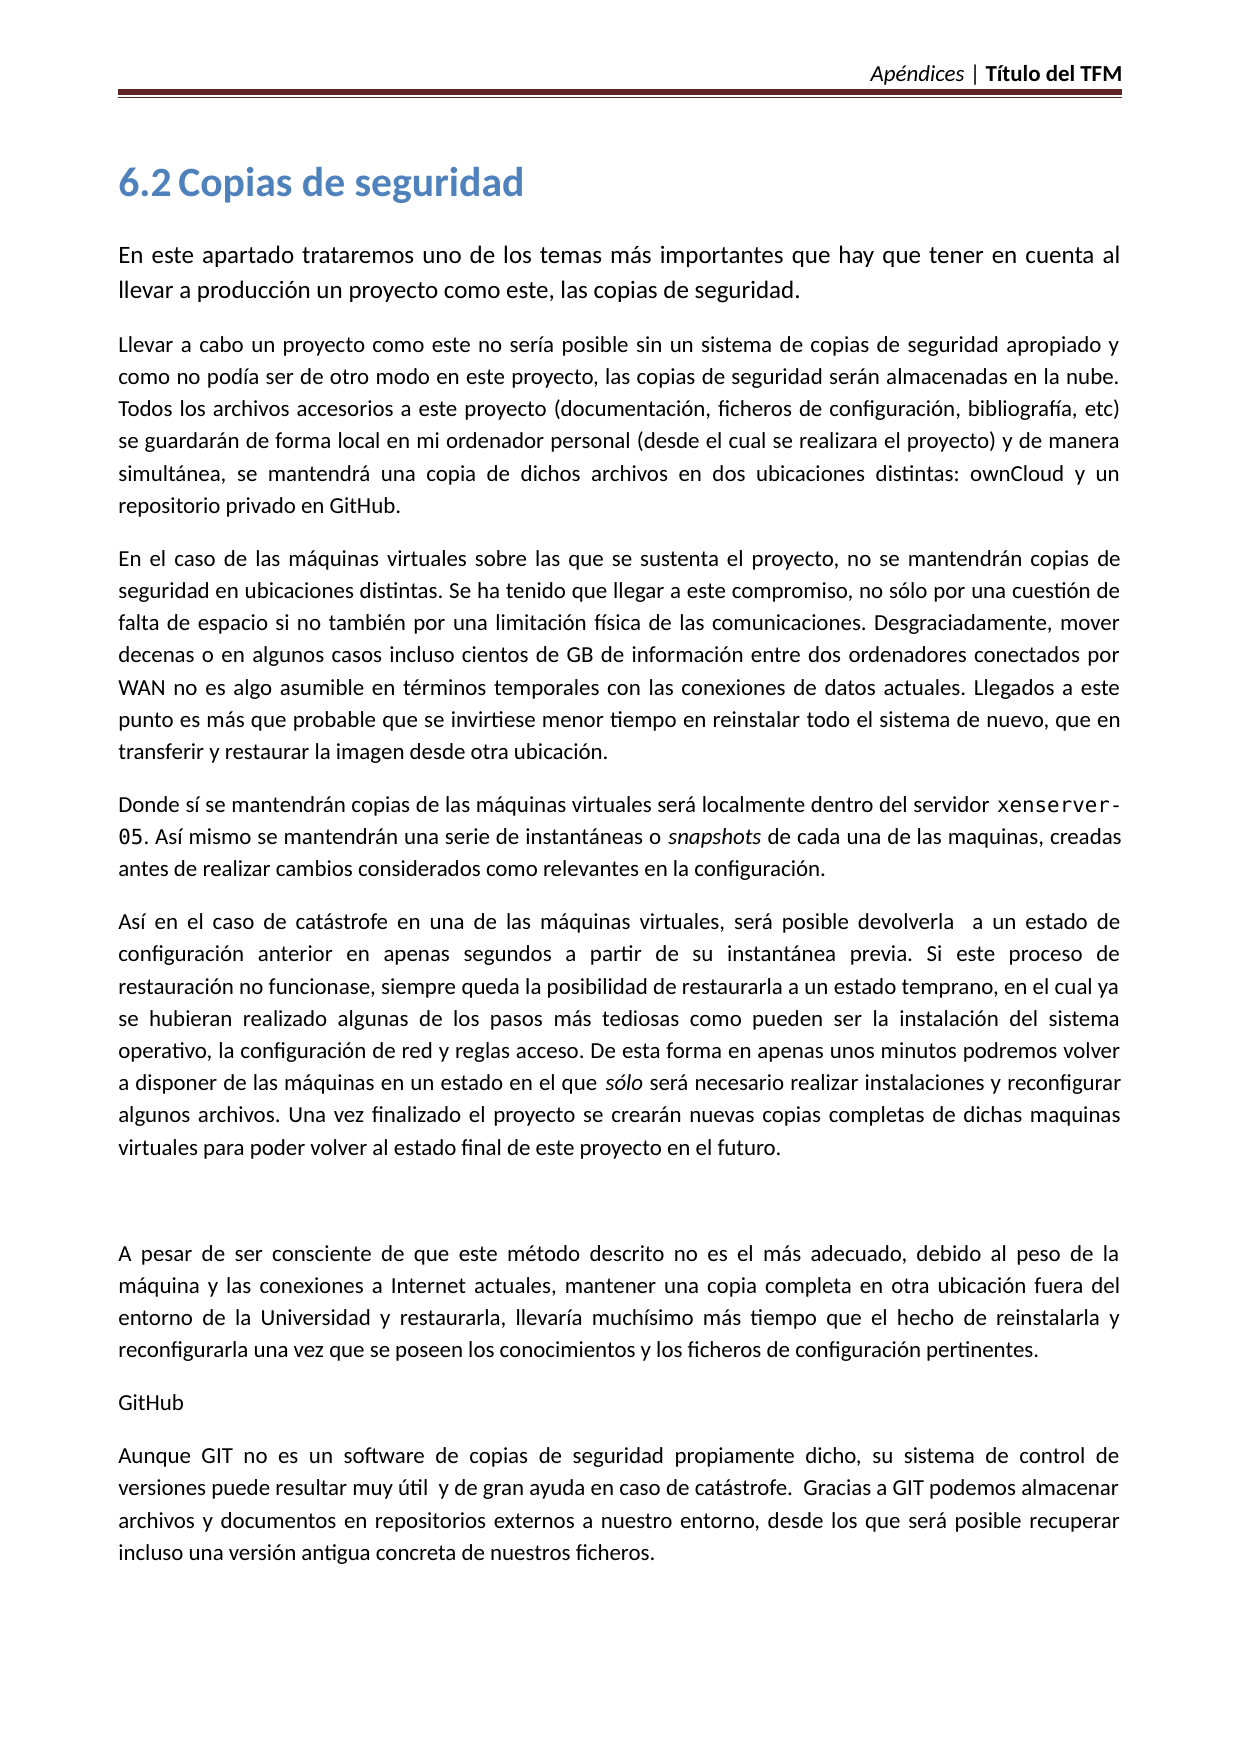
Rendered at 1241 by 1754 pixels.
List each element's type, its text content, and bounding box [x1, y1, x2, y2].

text En este apartado trataremos uno de los temas más importantes que hay que tener en cuenta al llevar a producción un proyecto como este, las copias de seguridad. [118, 239, 1122, 304]
text A pesar de ser consciente de que este método descrito no es el más adecuado, debido al peso de la máquina y las conexiones a Internet actuales, mantener una copia completa en otra ubicación fuera del entorno de la Universidad y restaurarla, llevaría muchísimo más tiempo que el hecho de reinstalarla y reconfigurarla una vez que se poseen los conocimientos y los ficheros de configuración pertinentes. [118, 1239, 1122, 1363]
text Aunque GIT no es un software de copias de seguridad propiamente dicho, su sistema de control de versiones puede resultar muy útil y de gran ayuda en caso de catástrofe. Gracias a GIT podemos almacenar archivos y documentos en repositorios externos a nuestro entorno, desde los que será posible recuperar incluso una versión antigua concreta de nuestros ficheros. [118, 1441, 1122, 1566]
text Llevar a cabo un proyecto como este no sería posible sin un sistema de copias de seguridad apropiado y como no podía ser de otro modo en este proyecto, las copias de seguridad serán almacenadas en la nube. Todos los archivos accesorios a este proyecto (documentación, ficheros de configuración, bibliografía, etc) se guardarán de forma local en mi ordenador personal (desde el cual se realizara el proyecto) y de manera simultánea, se mantendrá una copia de dichos archivos en dos ubicaciones distintas: ownCloud y un repositorio privado en GitHub. [118, 330, 1122, 519]
text GitHub [118, 1388, 1122, 1416]
text En el caso de las máquinas virtuales sobre las que se sustenta el proyecto, no se mantendrán copias de seguridad en ubicaciones distintas. Se ha tenido que llegar a este compromiso, no sólo por una cuestión de falta de espacio si no también por una limitación física de las comunicaciones. Desgraciadamente, mover decenas o en algunos casos incluso cientos de GB de información entre dos ordenadores conectados por WAN no es algo asumible en términos temporales con las conexiones de datos actuales. Llegados a este punto es más que probable que se invirtiese menor tiempo en reinstalar todo el sistema de nuevo, que en transferir y restaurar la imagen desde otra ubicación. [118, 544, 1122, 765]
text Así en el caso de catástrofe en una de las máquinas virtuales, será posible devolverla a un estado de configuración anterior en apenas segundos a partir de su instantánea previa. Si este proceso de restauración no funcionase, siempre queda la posibilidad de restaurarla a un estado temprano, en el cual ya se hubieran realizado algunas de los pasos más tediosas como pueden ser la instalación del sistema operativo, la configuración de red y reglas acceso. De esta forma en apenas unos minutos podremos volver a disponer de las máquinas en un estado en el que sólo será necesario realizar instalaciones y reconfigurar algunos archivos. Una vez finalizado el proyecto se crearán nuevas copias completas de dichas maquinas virtuales para poder volver al estado final de este proyecto en el futuro. [118, 907, 1122, 1161]
text Donde sí se mantendrán copias de las máquinas virtuales será localmente dentro del servidor xenserver-05. Así mismo se mantendrán una serie de instantáneas o snapshots de cada una de las maquinas, creadas antes de realizar cambios considerados como relevantes en la configuración. [118, 790, 1122, 882]
subtitle Copias de seguridad [118, 156, 1122, 206]
